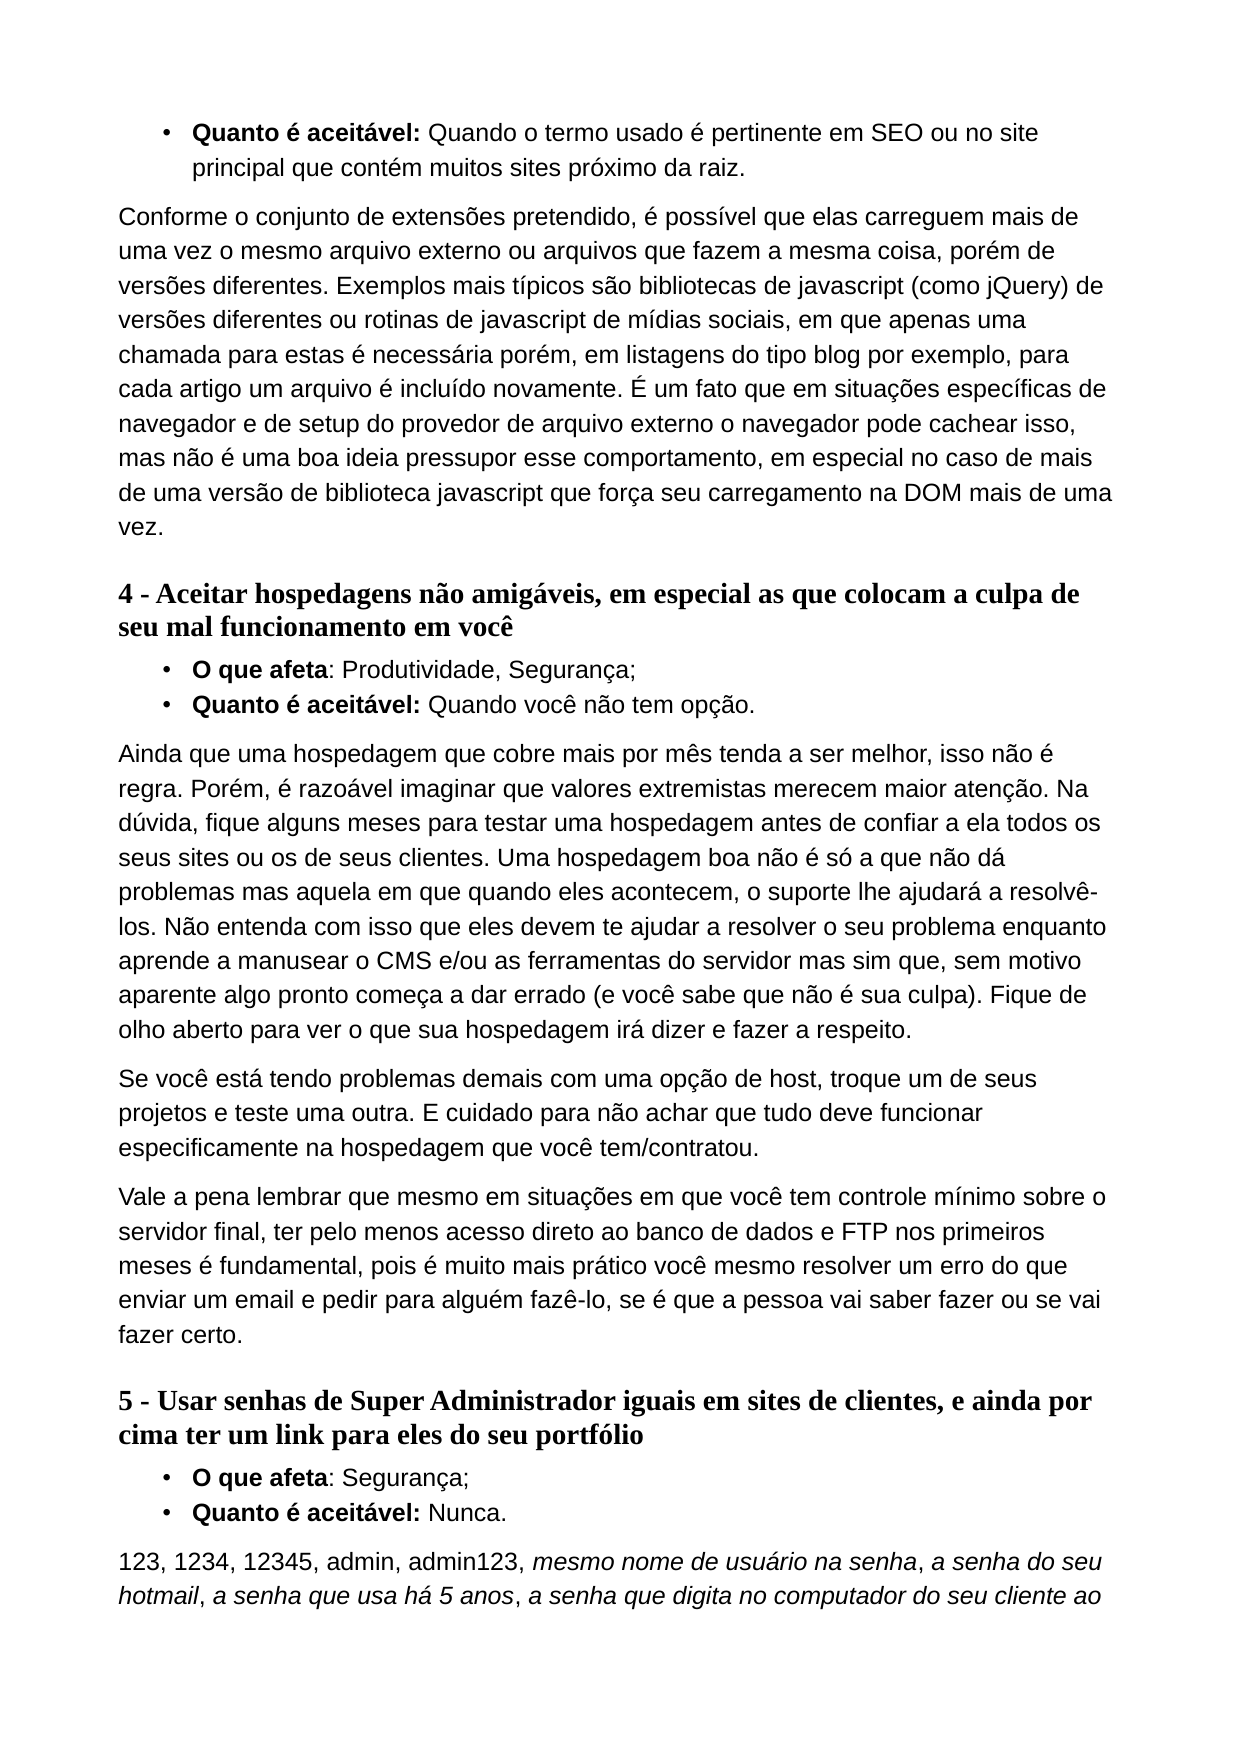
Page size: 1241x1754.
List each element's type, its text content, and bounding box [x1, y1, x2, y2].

list O que afeta: Segurança; [162, 1463, 1122, 1492]
text Se você está tendo problemas demais com uma opção de host, troque um de seus projetos e teste uma outra. E cuidado para não achar que tudo deve funcionar especificamente na hospedagem que você tem/contratou. [118, 1064, 1122, 1162]
subtitle 4 - Aceitar hospedagens não amigáveis, em especial as que colocam a culpa de seu mal funcionamento em você [118, 576, 1122, 643]
text Ainda que uma hospedagem que cobre mais por mês tenda a ser melhor, isso não é regra. Porém, é razoável imaginar que valores extremistas merecem maior atenção. Na dúvida, fique alguns meses para testar uma hospedagem antes de confiar a ela todos os seus sites ou os de seus clientes. Uma hospedagem boa não é só a que não dá problemas mas aquela em que quando eles acontecem, o suporte lhe ajudará a resolvê-los. Não entenda com isso que eles devem te ajudar a resolver o seu problema enquanto aprende a manusear o CMS e/ou as ferramentas do servidor mas sim que, sem motivo aparente algo pronto começa a dar errado (e você sabe que não é sua culpa). Fique de olho aberto para ver o que sua hospedagem irá dizer e fazer a respeito. [118, 739, 1122, 1044]
text Vale a pena lembrar que mesmo em situações em que você tem controle mínimo sobre o servidor final, ter pelo menos acesso direto ao banco de dados e FTP nos primeiros meses é fundamental, pois é muito mais prático você mesmo resolver um erro do que enviar um email e pedir para alguém fazê-lo, se é que a pessoa vai saber fazer ou se vai fazer certo. [118, 1182, 1122, 1349]
text 123, 1234, 12345, admin, admin123, mesmo nome de usuário na senha, a senha do seu hotmail, a senha que usa há 5 anos, a senha que digita no computador do seu cliente ao [118, 1547, 1122, 1610]
list O que afeta: Produtividade, Segurança; [162, 655, 1122, 684]
list Quanto é aceitável: Quando o termo usado é pertinente em SEO ou no site principal que contém muitos sites próximo da raiz. [162, 118, 1122, 181]
list Quanto é aceitável: Nunca. [162, 1498, 1122, 1527]
text Conforme o conjunto de extensões pretendido, é possível que elas carreguem mais de uma vez o mesmo arquivo externo ou arquivos que fazem a mesma coisa, porém de versões diferentes. Exemplos mais típicos são bibliotecas de javascript (como jQuery) de versões diferentes ou rotinas de javascript de mídias sociais, em que apenas uma chamada para estas é necessária porém, em listagens do tipo blog por exemplo, para cada artigo um arquivo é incluído novamente. É um fato que em situações específicas de navegador e de setup do provedor de arquivo externo o navegador pode cachear isso, mas não é uma boa ideia pressupor esse comportamento, em especial no caso de mais de uma versão de biblioteca javascript que força seu carregamento na DOM mais de uma vez. [118, 202, 1122, 541]
subtitle 5 - Usar senhas de Super Administrador iguais em sites de clientes, e ainda por cima ter um link para eles do seu portfólio [118, 1383, 1122, 1451]
list Quanto é aceitável: Quando você não tem opção. [162, 690, 1122, 719]
